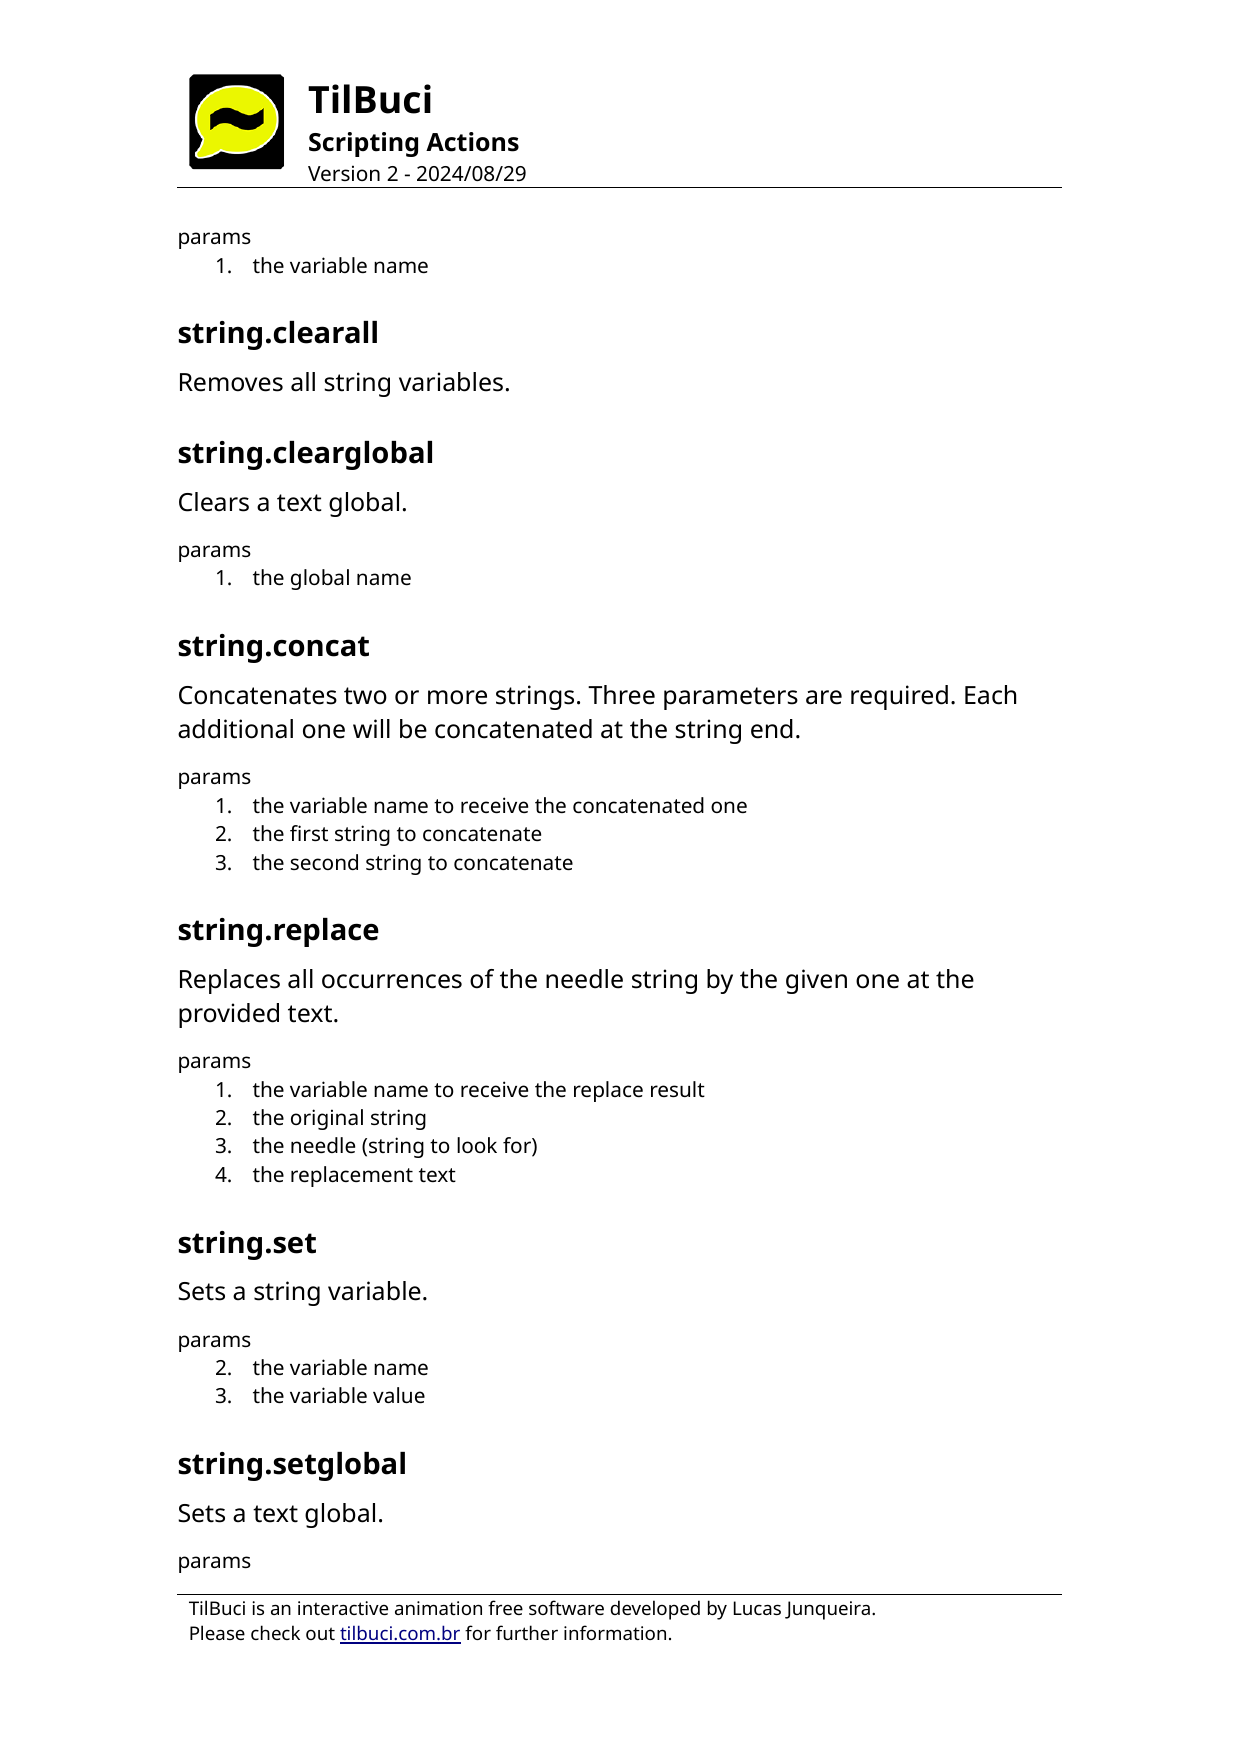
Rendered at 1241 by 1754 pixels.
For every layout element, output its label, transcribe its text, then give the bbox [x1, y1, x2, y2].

list the replacement text [215, 1160, 1063, 1188]
list params [177, 535, 1063, 563]
list the original string [215, 1103, 1063, 1132]
list the second string to concatenate [215, 848, 1063, 876]
text Replaces all occurrences of the needle string by the given one at the provided text. [177, 962, 1063, 1030]
text Clears a text global. [177, 484, 1063, 518]
list the global name [215, 563, 1063, 592]
text Sets a string variable. [177, 1274, 1063, 1308]
subtitle string.setglobal [177, 1443, 1063, 1483]
list the needle (string to look for) [215, 1132, 1063, 1160]
list the variable name to receive the concatenated one [215, 791, 1063, 819]
list the variable name [215, 1353, 1063, 1382]
list params [177, 762, 1063, 791]
list params [177, 1546, 1063, 1575]
list params [177, 1046, 1063, 1075]
text Removes all string variables. [177, 365, 1063, 399]
subtitle string.clearglobal [177, 432, 1063, 472]
subtitle string.replace [177, 909, 1063, 949]
list the variable name [215, 251, 1063, 279]
text Concatenates two or more strings. Three parameters are required. Each additional one will be concatenated at the string end. [177, 677, 1063, 746]
list the variable name to receive the replace result [215, 1075, 1063, 1103]
subtitle string.set [177, 1222, 1063, 1262]
subtitle string.clearall [177, 313, 1063, 352]
list params [177, 222, 1063, 251]
subtitle string.concat [177, 625, 1063, 665]
list the variable value [215, 1382, 1063, 1410]
list params [177, 1325, 1063, 1353]
text Sets a text global. [177, 1496, 1063, 1530]
list the first string to concatenate [215, 819, 1063, 848]
